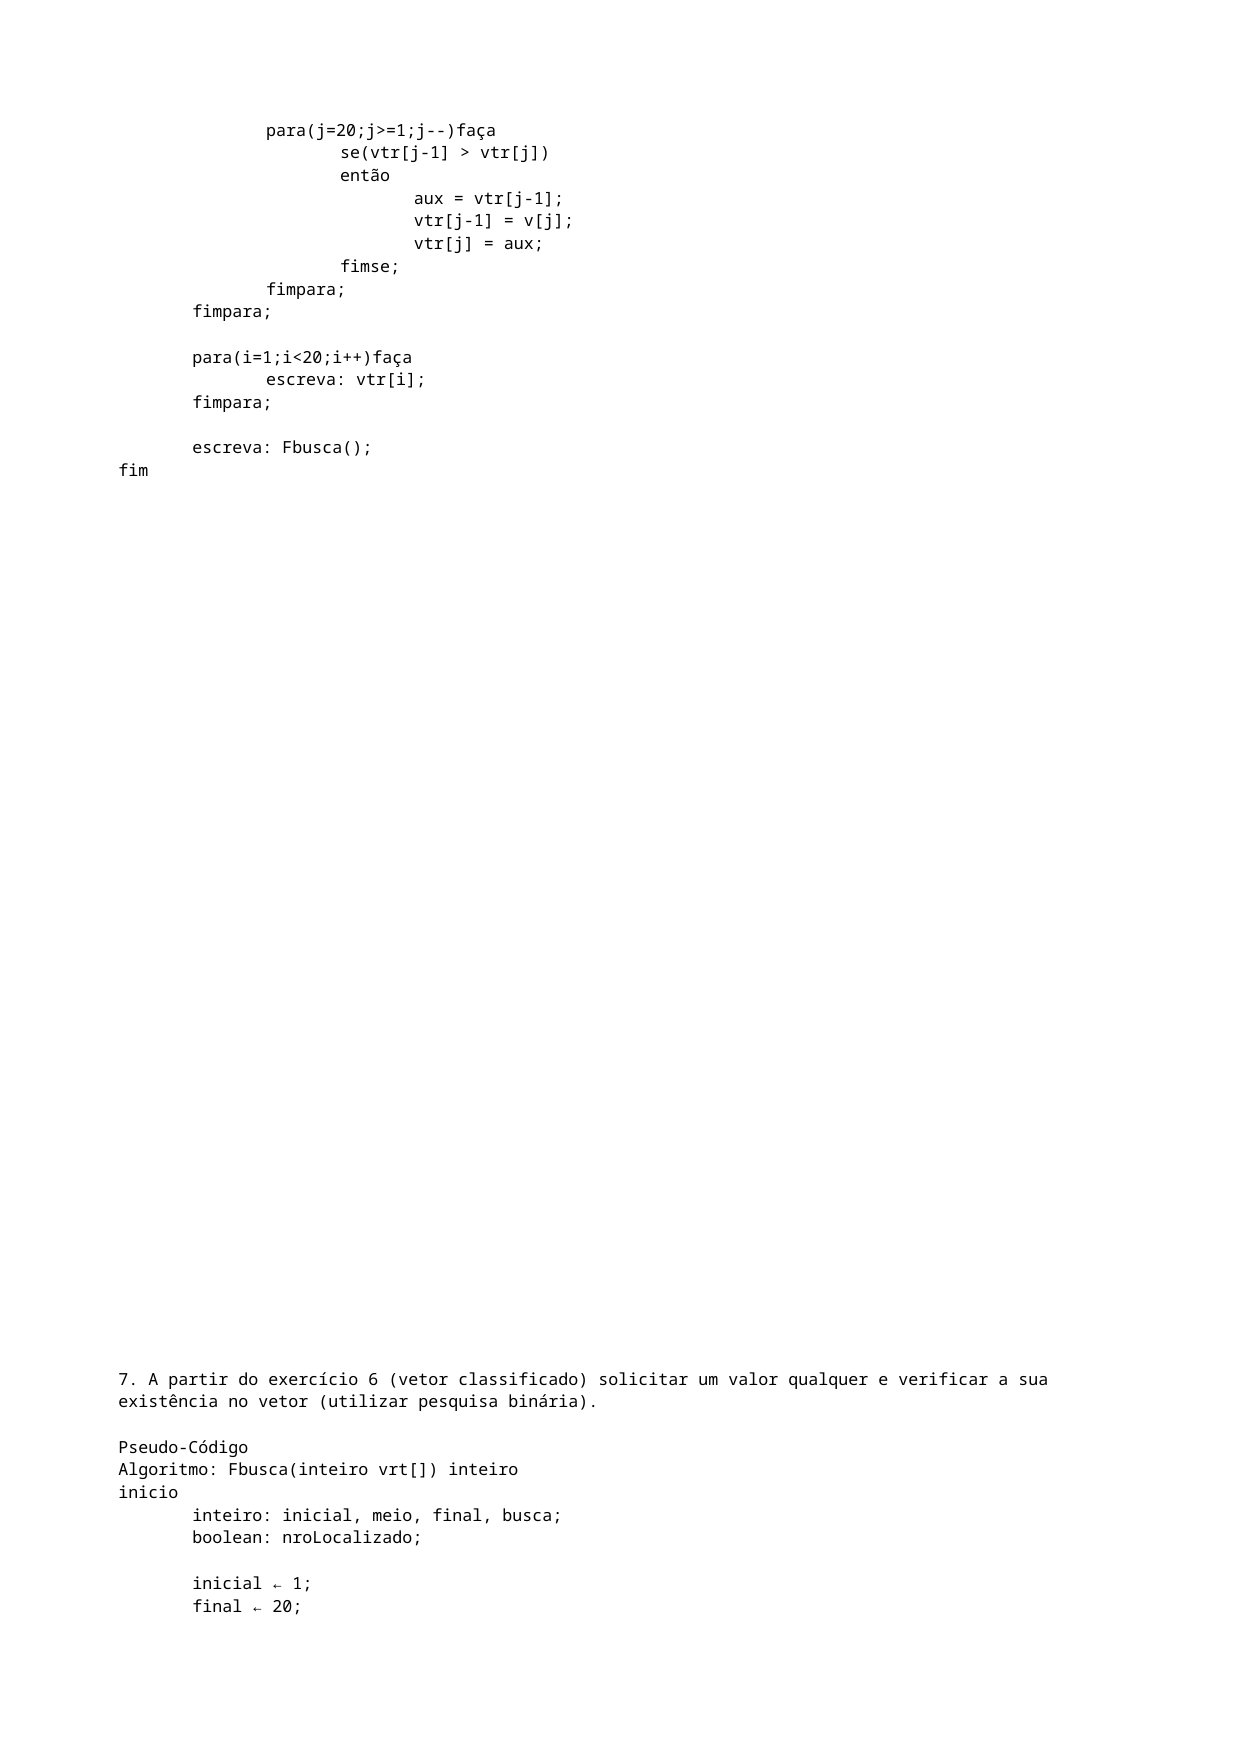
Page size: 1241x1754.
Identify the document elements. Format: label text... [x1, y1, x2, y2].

text fimpara; [118, 277, 1122, 300]
text para(i=1;i<20;i++)faça [118, 345, 1122, 368]
text Pseudo-Código [118, 1435, 1122, 1458]
text escreva: Fbusca(); [118, 436, 1122, 459]
text para(j=20;j>=1;j--)faça [118, 118, 1122, 141]
text se(vtr[j-1] > vtr[j]) [118, 141, 1122, 163]
text inicio [118, 1481, 1122, 1503]
text fimse; [118, 254, 1122, 277]
text fimpara; [118, 391, 1122, 413]
text então [118, 163, 1122, 186]
text fimpara; [118, 300, 1122, 322]
text aux = vtr[j-1]; [118, 186, 1122, 209]
text Algoritmo: Fbusca(inteiro vrt[]) inteiro [118, 1458, 1122, 1481]
text vtr[j] = aux; [118, 232, 1122, 254]
text escreva: vtr[i]; [118, 368, 1122, 391]
text 7. A partir do exercício 6 (vetor classificado) solicitar um valor qualquer e verificar a sua existência no vetor (utilizar pesquisa binária). [118, 1367, 1122, 1412]
text fim [118, 459, 1122, 481]
text inteiro: inicial, meio, final, busca; [118, 1503, 1122, 1526]
text boolean: nroLocalizado; [118, 1526, 1122, 1549]
text vtr[j-1] = v[j]; [118, 209, 1122, 232]
text inicial ← 1; [118, 1571, 1122, 1594]
text final ← 20; [118, 1594, 1122, 1617]
